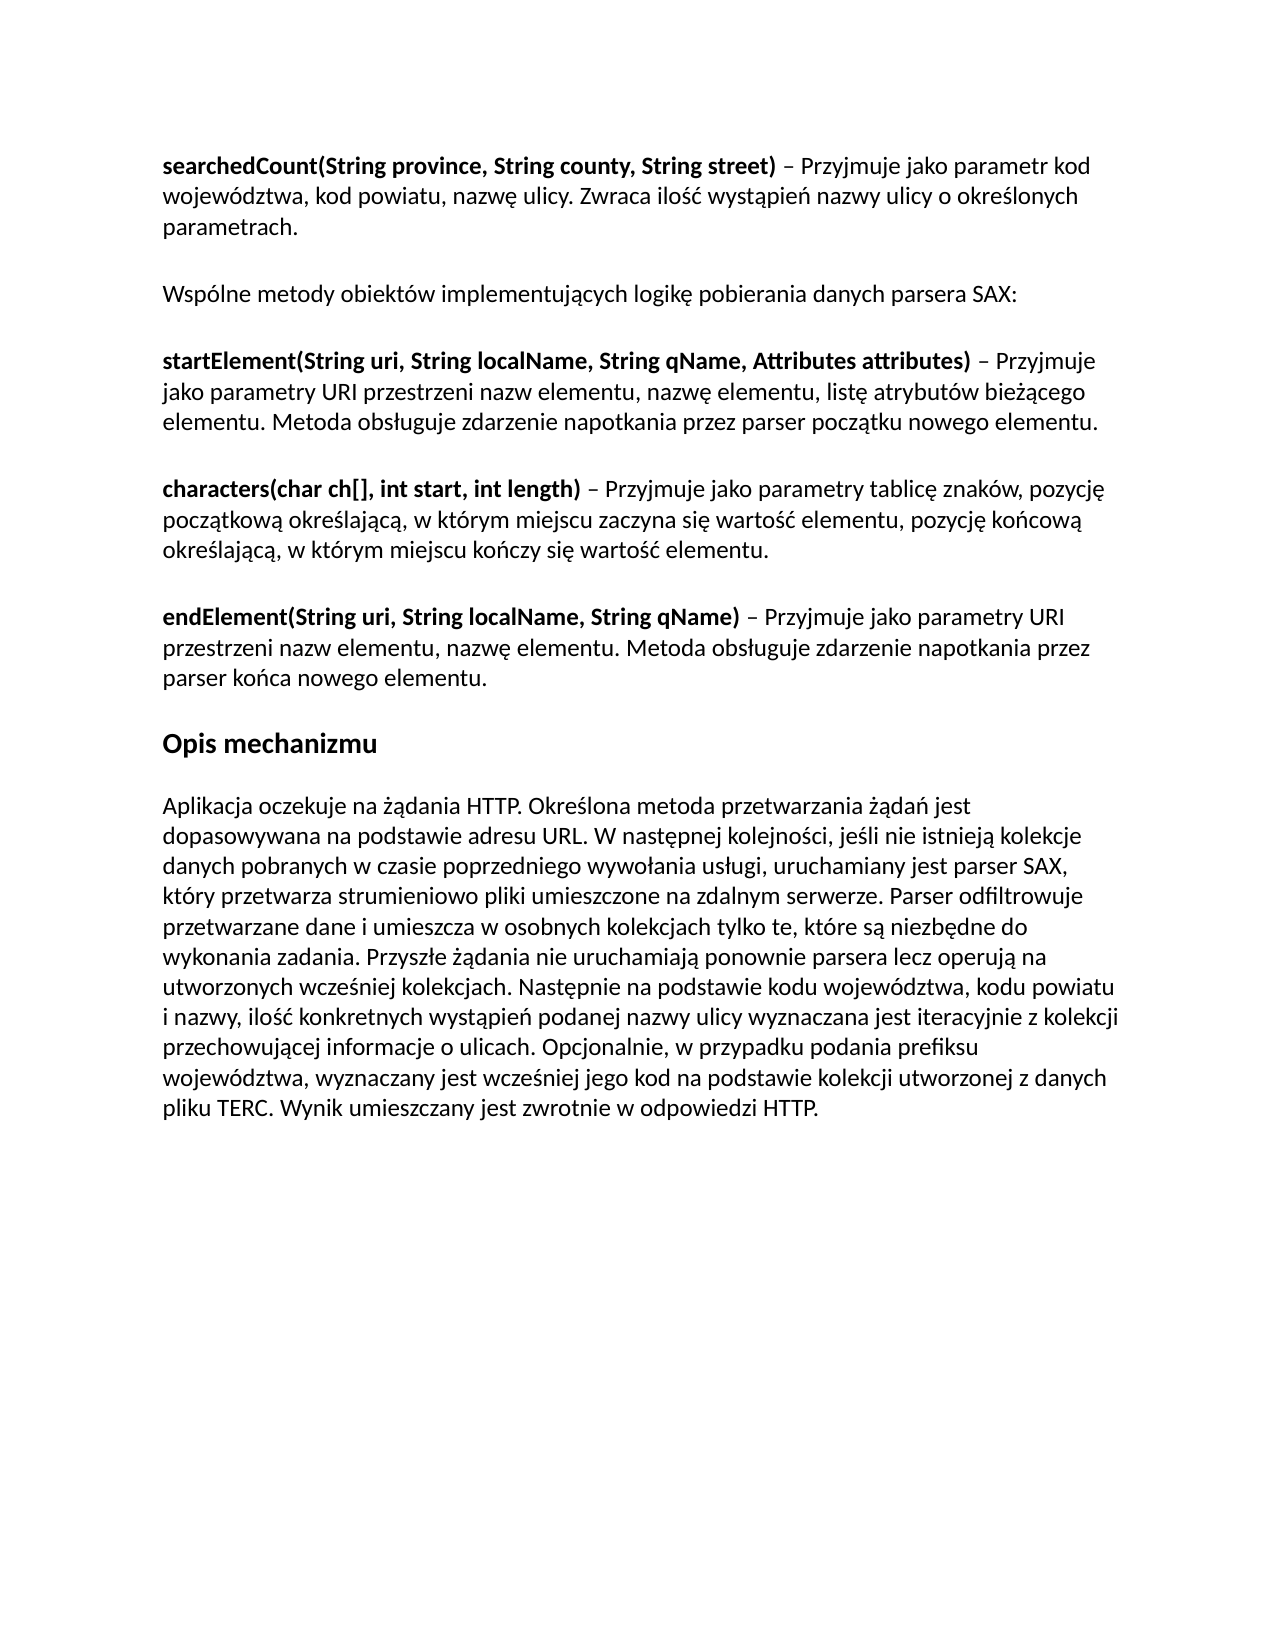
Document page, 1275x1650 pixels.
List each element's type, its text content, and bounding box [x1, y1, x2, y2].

text Wspólne metody obiektów implementujących logikę pobierania danych parsera SAX: [162, 278, 1127, 309]
text startElement(String uri, String localName, String qName, Attributes attributes) – Przyjmuje jako parametry URI przestrzeni nazw elementu, nazwę elementu, listę atrybutów bieżącego elementu. Metoda obsługuje zdarzenie napotkania przez parser początku nowego elementu. [162, 345, 1127, 437]
text searchedCount(String province, String county, String street) – Przyjmuje jako parametr kod województwa, kod powiatu, nazwę ulicy. Zwraca ilość wystąpień nazwy ulicy o określonych parametrach. [162, 150, 1127, 242]
text Opis mechanizmu [162, 729, 1174, 760]
text characters(char ch[], int start, int length) – Przyjmuje jako parametry tablicę znaków, pozycję początkową określającą, w którym miejscu zaczyna się wartość elementu, pozycję końcową określającą, w którym miejscu kończy się wartość elementu. [162, 473, 1127, 565]
text Aplikacja oczekuje na żądania HTTP. Określona metoda przetwarzania żądań jest dopasowywana na podstawie adresu URL. W następnej kolejności, jeśli nie istnieją kolekcje danych pobranych w czasie poprzedniego wywołania usługi, uruchamiany jest parser SAX, który przetwarza strumieniowo pliki umieszczone na zdalnym serwerze. Parser odfiltrowuje przetwarzane dane i umieszcza w osobnych kolekcjach tylko te, które są niezbędne do wykonania zadania. Przyszłe żądania nie uruchamiają ponownie parsera lecz operują na utworzonych wcześniej kolekcjach. Następnie na podstawie kodu województwa, kodu powiatu i nazwy, ilość konkretnych wystąpień podanej nazwy ulicy wyznaczana jest iteracyjnie z kolekcji przechowującej informacje o ulicach. Opcjonalnie, w przypadku podania prefiksu województwa, wyznaczany jest wcześniej jego kod na podstawie kolekcji utworzonej z danych pliku TERC. Wynik umieszczany jest zwrotnie w odpowiedzi HTTP. [162, 790, 1127, 1122]
text endElement(String uri, String localName, String qName) – Przyjmuje jako parametry URI przestrzeni nazw elementu, nazwę elementu. Metoda obsługuje zdarzenie napotkania przez parser końca nowego elementu. [162, 601, 1127, 693]
